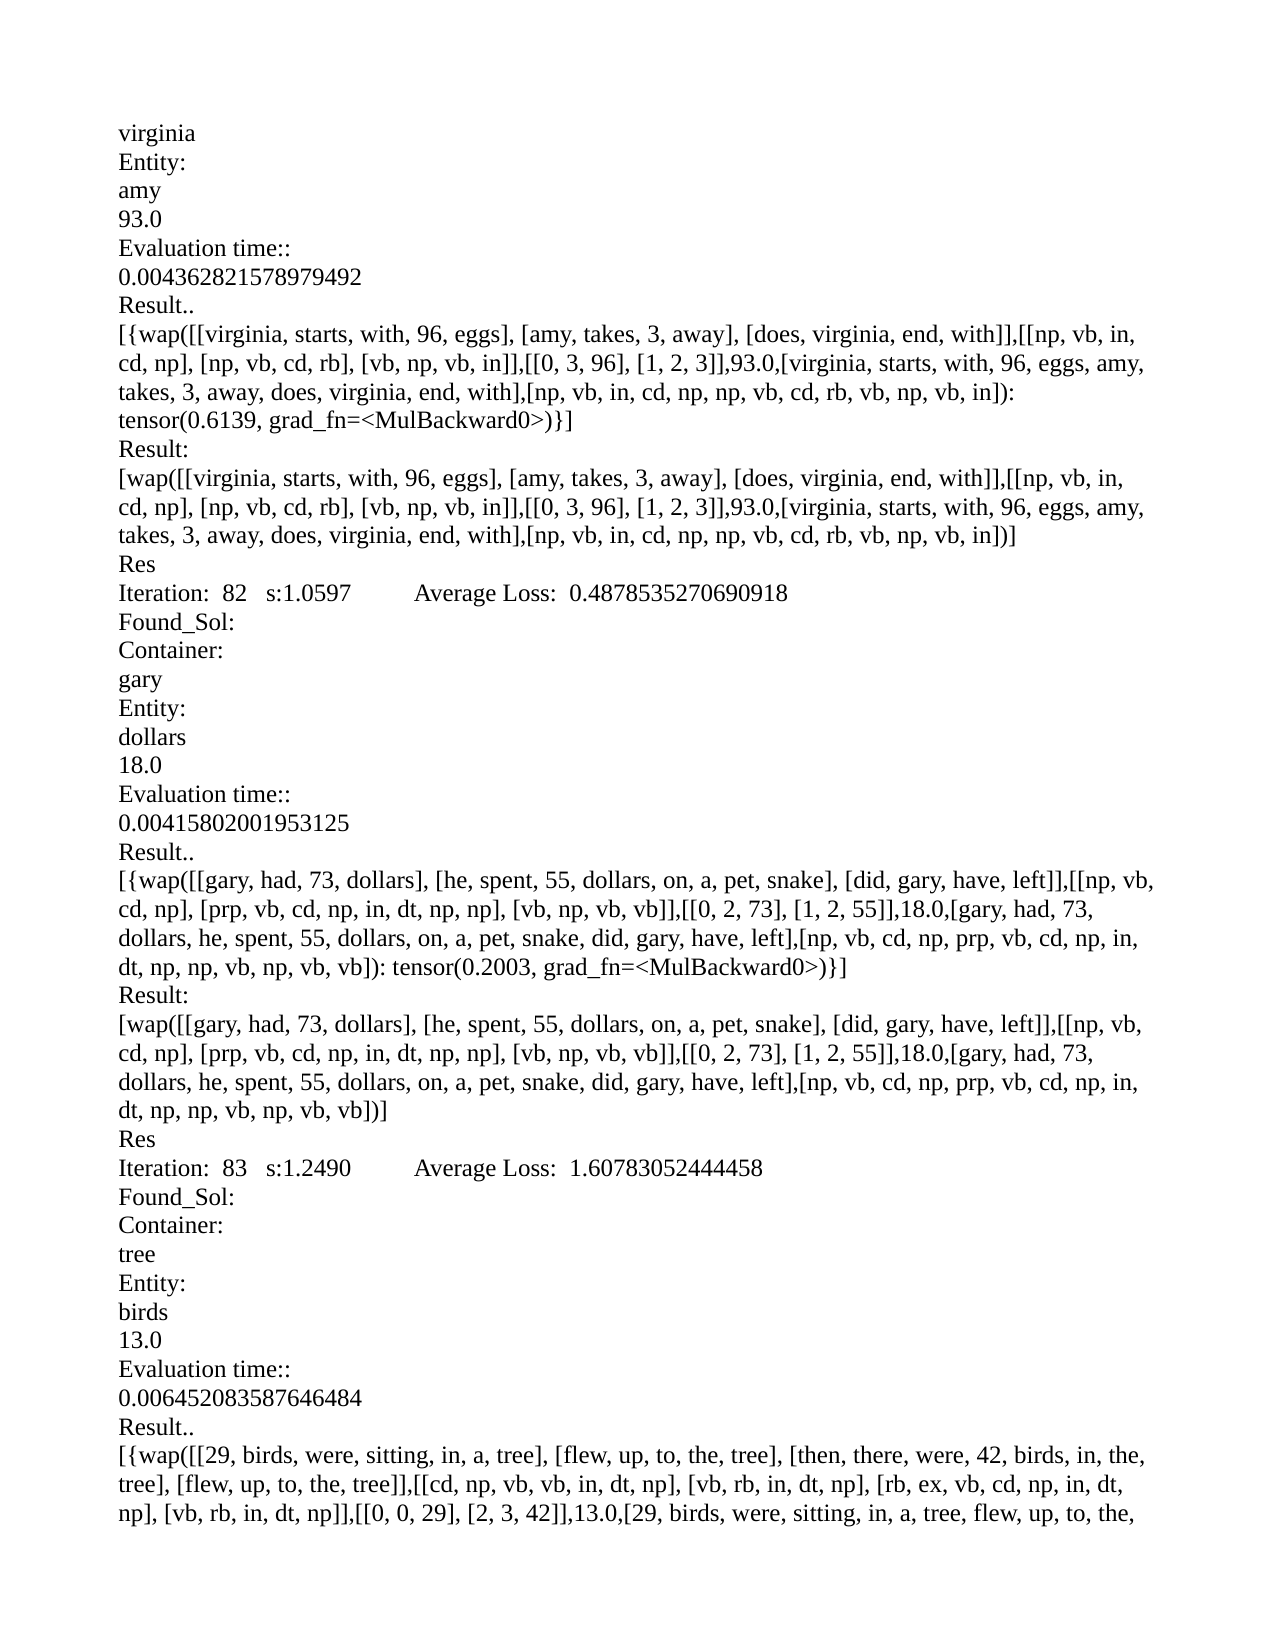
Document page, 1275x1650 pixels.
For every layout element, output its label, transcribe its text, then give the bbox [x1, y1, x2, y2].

text 0.00415802001953125 [118, 808, 1157, 837]
text [{wap([[gary, had, 73, dollars], [he, spent, 55, dollars, on, a, pet, snake], [did, gary, have, left]],[[np, vb, cd, np], [prp, vb, cd, np, in, dt, np, np], [vb, np, vb, vb]],[[0, 2, 73], [1, 2, 55]],18.0,[gary, had, 73, dollars, he, spent, 55, dollars, on, a, pet, snake, did, gary, have, left],[np, vb, cd, np, prp, vb, cd, np, in, dt, np, np, vb, np, vb, vb]): tensor(0.2003, grad_fn=<MulBackward0>)}] [118, 866, 1157, 981]
text [{wap([[virginia, starts, with, 96, eggs], [amy, takes, 3, away], [does, virginia, end, with]],[[np, vb, in, cd, np], [np, vb, cd, rb], [vb, np, vb, in]],[[0, 3, 96], [1, 2, 3]],93.0,[virginia, starts, with, 96, eggs, amy, takes, 3, away, does, virginia, end, with],[np, vb, in, cd, np, np, vb, cd, rb, vb, np, vb, in]): tensor(0.6139, grad_fn=<MulBackward0>)}] [118, 319, 1157, 434]
text Evaluation time:: [118, 779, 1157, 808]
text Found_Sol: [118, 607, 1157, 636]
text 0.004362821578979492 [118, 262, 1157, 291]
text Res [118, 549, 1157, 578]
text Result.. [118, 291, 1157, 319]
text Found_Sol: [118, 1182, 1157, 1211]
text Evaluation time:: [118, 1354, 1157, 1383]
text Entity: [118, 147, 1157, 176]
text 13.0 [118, 1326, 1157, 1354]
text Result.. [118, 1412, 1157, 1441]
text 93.0 [118, 204, 1157, 233]
text [wap([[gary, had, 73, dollars], [he, spent, 55, dollars, on, a, pet, snake], [did, gary, have, left]],[[np, vb, cd, np], [prp, vb, cd, np, in, dt, np, np], [vb, np, vb, vb]],[[0, 2, 73], [1, 2, 55]],18.0,[gary, had, 73, dollars, he, spent, 55, dollars, on, a, pet, snake, did, gary, have, left],[np, vb, cd, np, prp, vb, cd, np, in, dt, np, np, vb, np, vb, vb])] [118, 1009, 1157, 1124]
text Result: [118, 981, 1157, 1009]
text Container: [118, 636, 1157, 664]
text Evaluation time:: [118, 233, 1157, 262]
text Entity: [118, 693, 1157, 722]
text gary [118, 664, 1157, 693]
text Result.. [118, 837, 1157, 866]
text Entity: [118, 1268, 1157, 1297]
text dollars [118, 722, 1157, 751]
text Res [118, 1124, 1157, 1153]
text virginia [118, 118, 1157, 147]
text 0.006452083587646484 [118, 1383, 1157, 1412]
text amy [118, 176, 1157, 204]
text Container: [118, 1211, 1157, 1239]
text [wap([[virginia, starts, with, 96, eggs], [amy, takes, 3, away], [does, virginia, end, with]],[[np, vb, in, cd, np], [np, vb, cd, rb], [vb, np, vb, in]],[[0, 3, 96], [1, 2, 3]],93.0,[virginia, starts, with, 96, eggs, amy, takes, 3, away, does, virginia, end, with],[np, vb, in, cd, np, np, vb, cd, rb, vb, np, vb, in])] [118, 463, 1157, 549]
text birds [118, 1297, 1157, 1326]
text Result: [118, 434, 1157, 463]
text Iteration: 83 s:1.2490 Average Loss: 1.60783052444458 [118, 1153, 1157, 1182]
text [{wap([[29, birds, were, sitting, in, a, tree], [flew, up, to, the, tree], [then, there, were, 42, birds, in, the, tree], [flew, up, to, the, tree]],[[cd, np, vb, vb, in, dt, np], [vb, rb, in, dt, np], [rb, ex, vb, cd, np, in, dt, np], [vb, rb, in, dt, np]],[[0, 0, 29], [2, 3, 42]],13.0,[29, birds, were, sitting, in, a, tree, flew, up, to, the, [118, 1441, 1157, 1527]
text 18.0 [118, 751, 1157, 779]
text tree [118, 1239, 1157, 1268]
text Iteration: 82 s:1.0597 Average Loss: 0.4878535270690918 [118, 578, 1157, 607]
